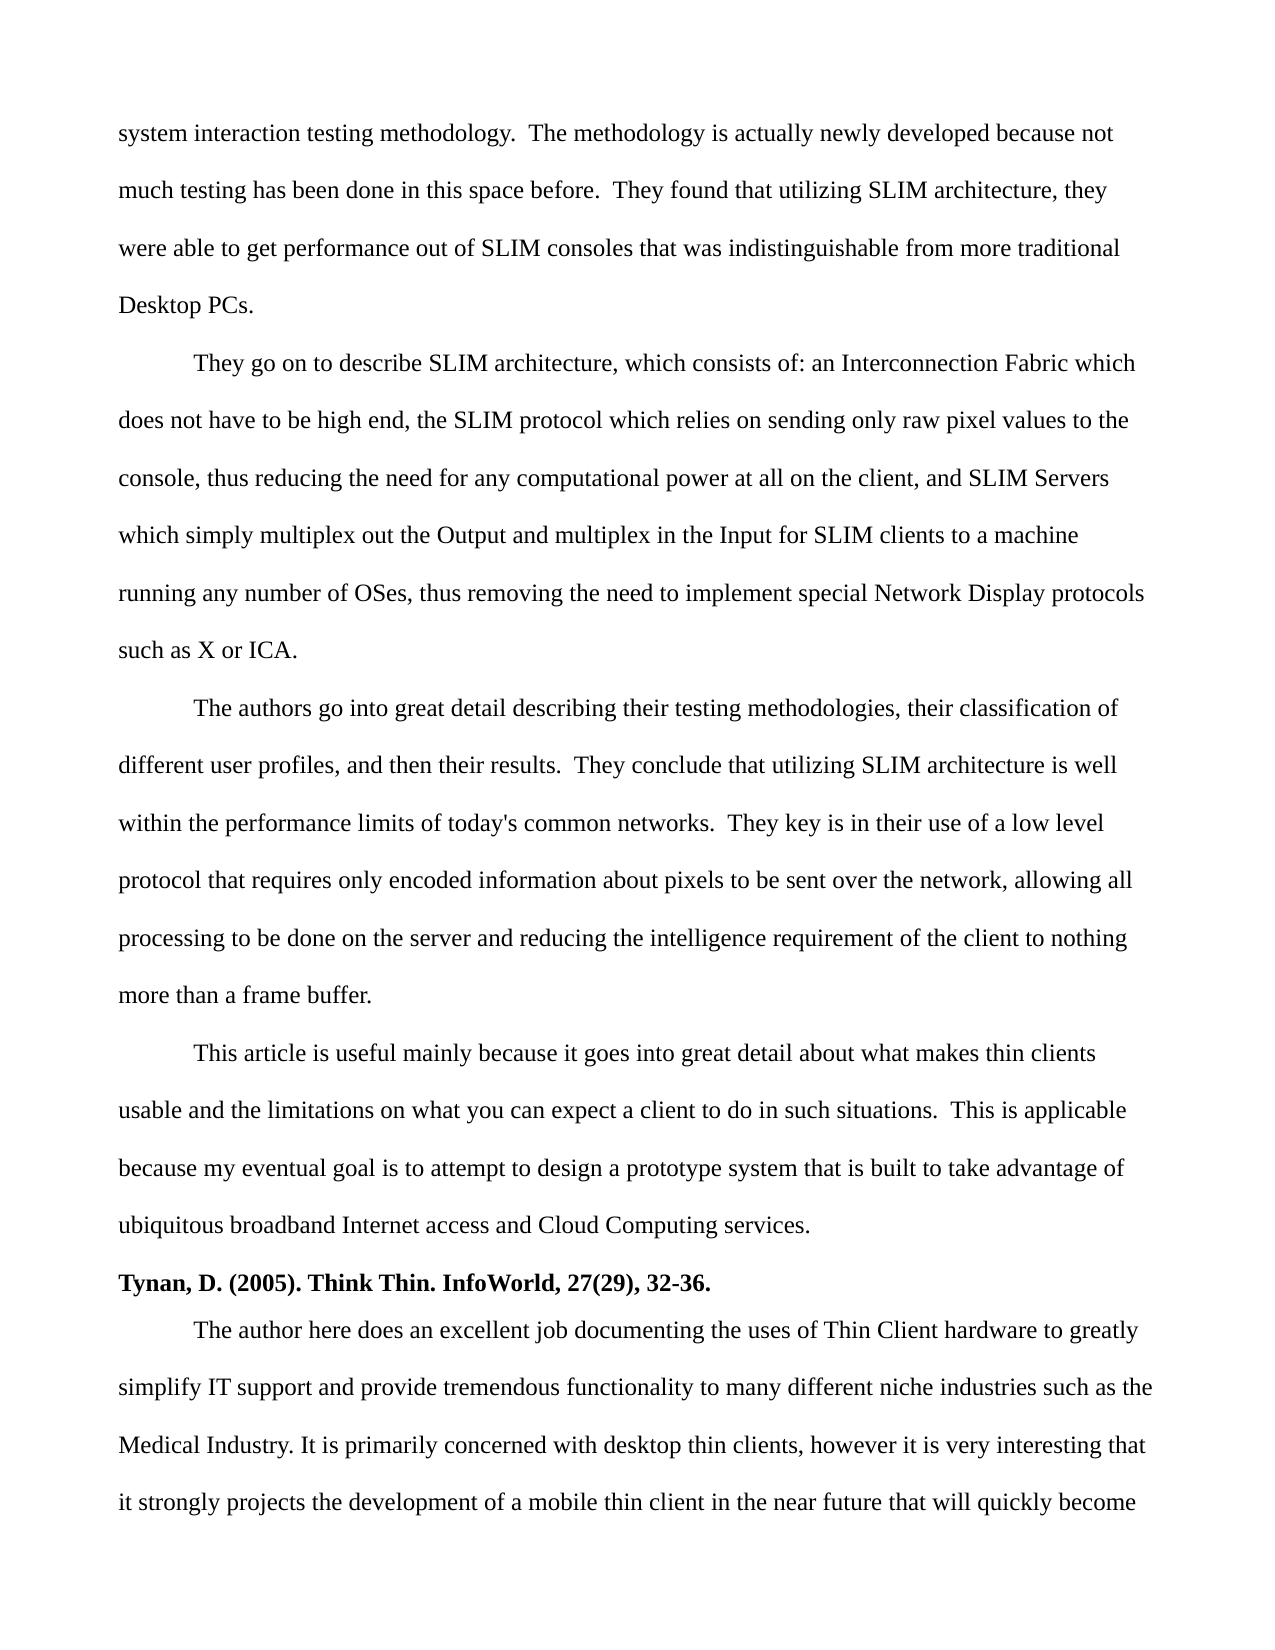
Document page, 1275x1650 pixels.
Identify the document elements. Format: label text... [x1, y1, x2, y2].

text This article is useful mainly because it goes into great detail about what makes thin clients usable and the limitations on what you can expect a client to do in such situations. This is applicable because my eventual goal is to attempt to design a prototype system that is built to take advantage of ubiquitous broadband Internet access and Cloud Computing services. [118, 1038, 1157, 1239]
text The authors go into great detail describing their testing methodologies, their classification of different user profiles, and then their results. They conclude that utilizing SLIM architecture is well within the performance limits of today's common networks. They key is in their use of a low level protocol that requires only encoded information about pixels to be sent over the network, allowing all processing to be done on the server and reducing the intelligence requirement of the client to nothing more than a frame buffer. [118, 693, 1157, 1009]
text system interaction testing methodology. The methodology is actually newly developed because not much testing has been done in this space before. They found that utilizing SLIM architecture, they were able to get performance out of SLIM consoles that was indistinguishable from more traditional Desktop PCs. [118, 118, 1157, 319]
text They go on to describe SLIM architecture, which consists of: an Interconnection Fabric which does not have to be high end, the SLIM protocol which relies on sending only raw pixel values to the console, thus reducing the need for any computational power at all on the client, and SLIM Servers which simply multiplex out the Output and multiplex in the Input for SLIM clients to a machine running any number of OSes, thus removing the need to implement special Network Display protocols such as X or ICA. [118, 348, 1157, 664]
text The author here does an excellent job documenting the uses of Thin Client hardware to greatly simplify IT support and provide tremendous functionality to many different niche industries such as the Medical Industry. It is primarily concerned with desktop thin clients, however it is very interesting that it strongly projects the development of a mobile thin client in the near future that will quickly become [118, 1315, 1157, 1516]
text Tynan, D. (2005). Think Thin. InfoWorld, 27(29), 32-36. [118, 1268, 1157, 1297]
